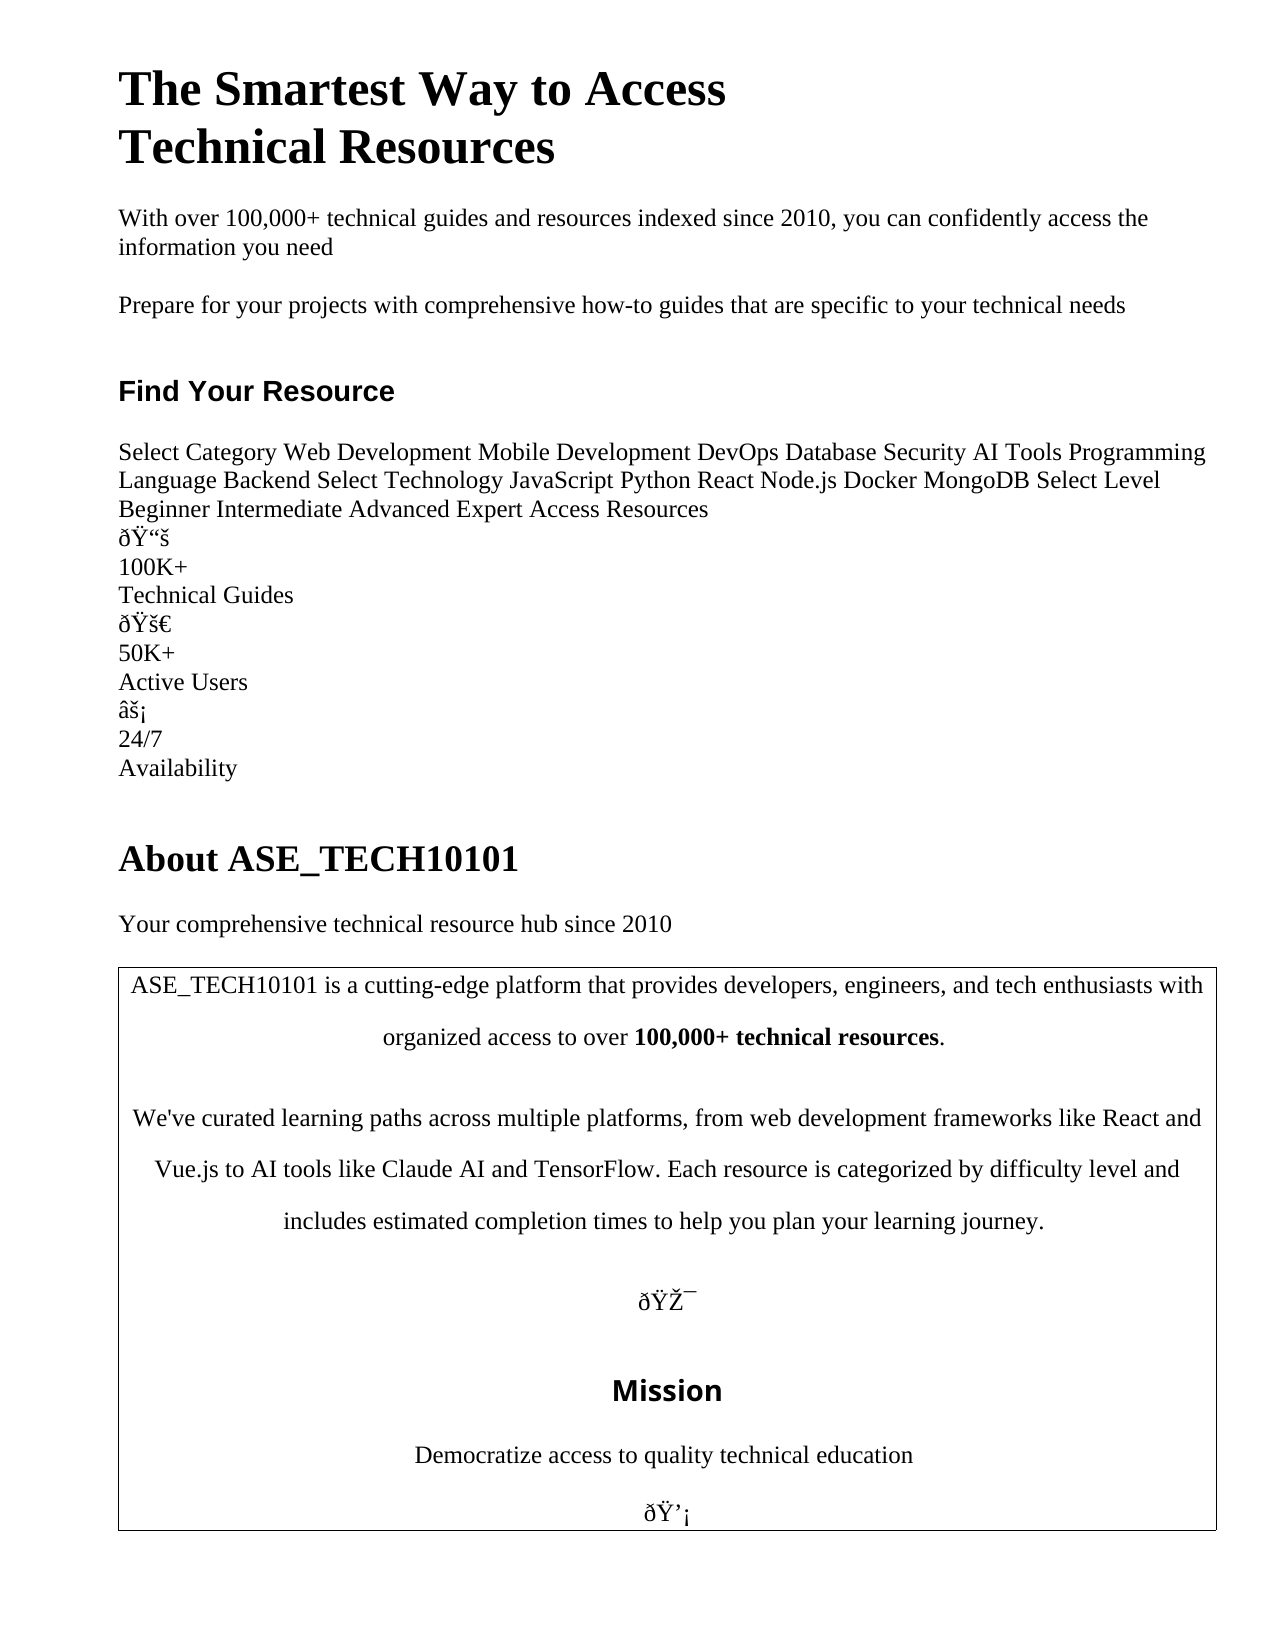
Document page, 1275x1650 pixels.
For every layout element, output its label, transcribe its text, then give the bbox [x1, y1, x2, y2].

text We've curated learning paths across multiple platforms, from web development frameworks like React and Vue.js to AI tools like Claude AI and TensorFlow. Each resource is categorized by difficulty level and includes estimated completion times to help you plan your learning journey. [119, 1100, 1216, 1235]
text Select Category Web Development Mobile Development DevOps Database Security AI Tools Programming Language Backend Select Technology JavaScript Python React Node.js Docker MongoDB Select Level Beginner Intermediate Advanced Expert Access Resources [118, 437, 1216, 523]
subtitle About ASE_TECH10101 [118, 836, 1216, 879]
text ðŸš€ [118, 609, 1216, 638]
text 50K+ [118, 638, 1216, 667]
text Prepare for your projects with comprehensive how-to guides that are specific to your technical needs [118, 291, 1216, 319]
subtitle Mission [119, 1368, 1216, 1410]
text ðŸŽ¯ [119, 1284, 1216, 1316]
text ðŸ“š [118, 523, 1216, 552]
subtitle The Smartest Way to Access Technical Resources [118, 59, 1216, 174]
text 24/7 [118, 724, 1216, 753]
text Active Users [118, 667, 1216, 696]
text ðŸ’¡ [119, 1495, 1216, 1530]
text âš¡ [118, 696, 1216, 724]
text 100K+ [118, 552, 1216, 581]
text Availability [118, 753, 1216, 782]
text ASE_TECH10101 is a cutting-edge platform that provides developers, engineers, and tech enthusiasts with organized access to over 100,000+ technical resources. [119, 968, 1216, 1051]
text Democratize access to quality technical education [119, 1437, 1216, 1468]
text Your comprehensive technical resource hub since 2010 [118, 909, 1216, 938]
text Technical Guides [118, 581, 1216, 609]
subtitle Find Your Resource [118, 374, 1216, 407]
text With over 100,000+ technical guides and resources indexed since 2010, you can confidently access the information you need [118, 203, 1216, 261]
